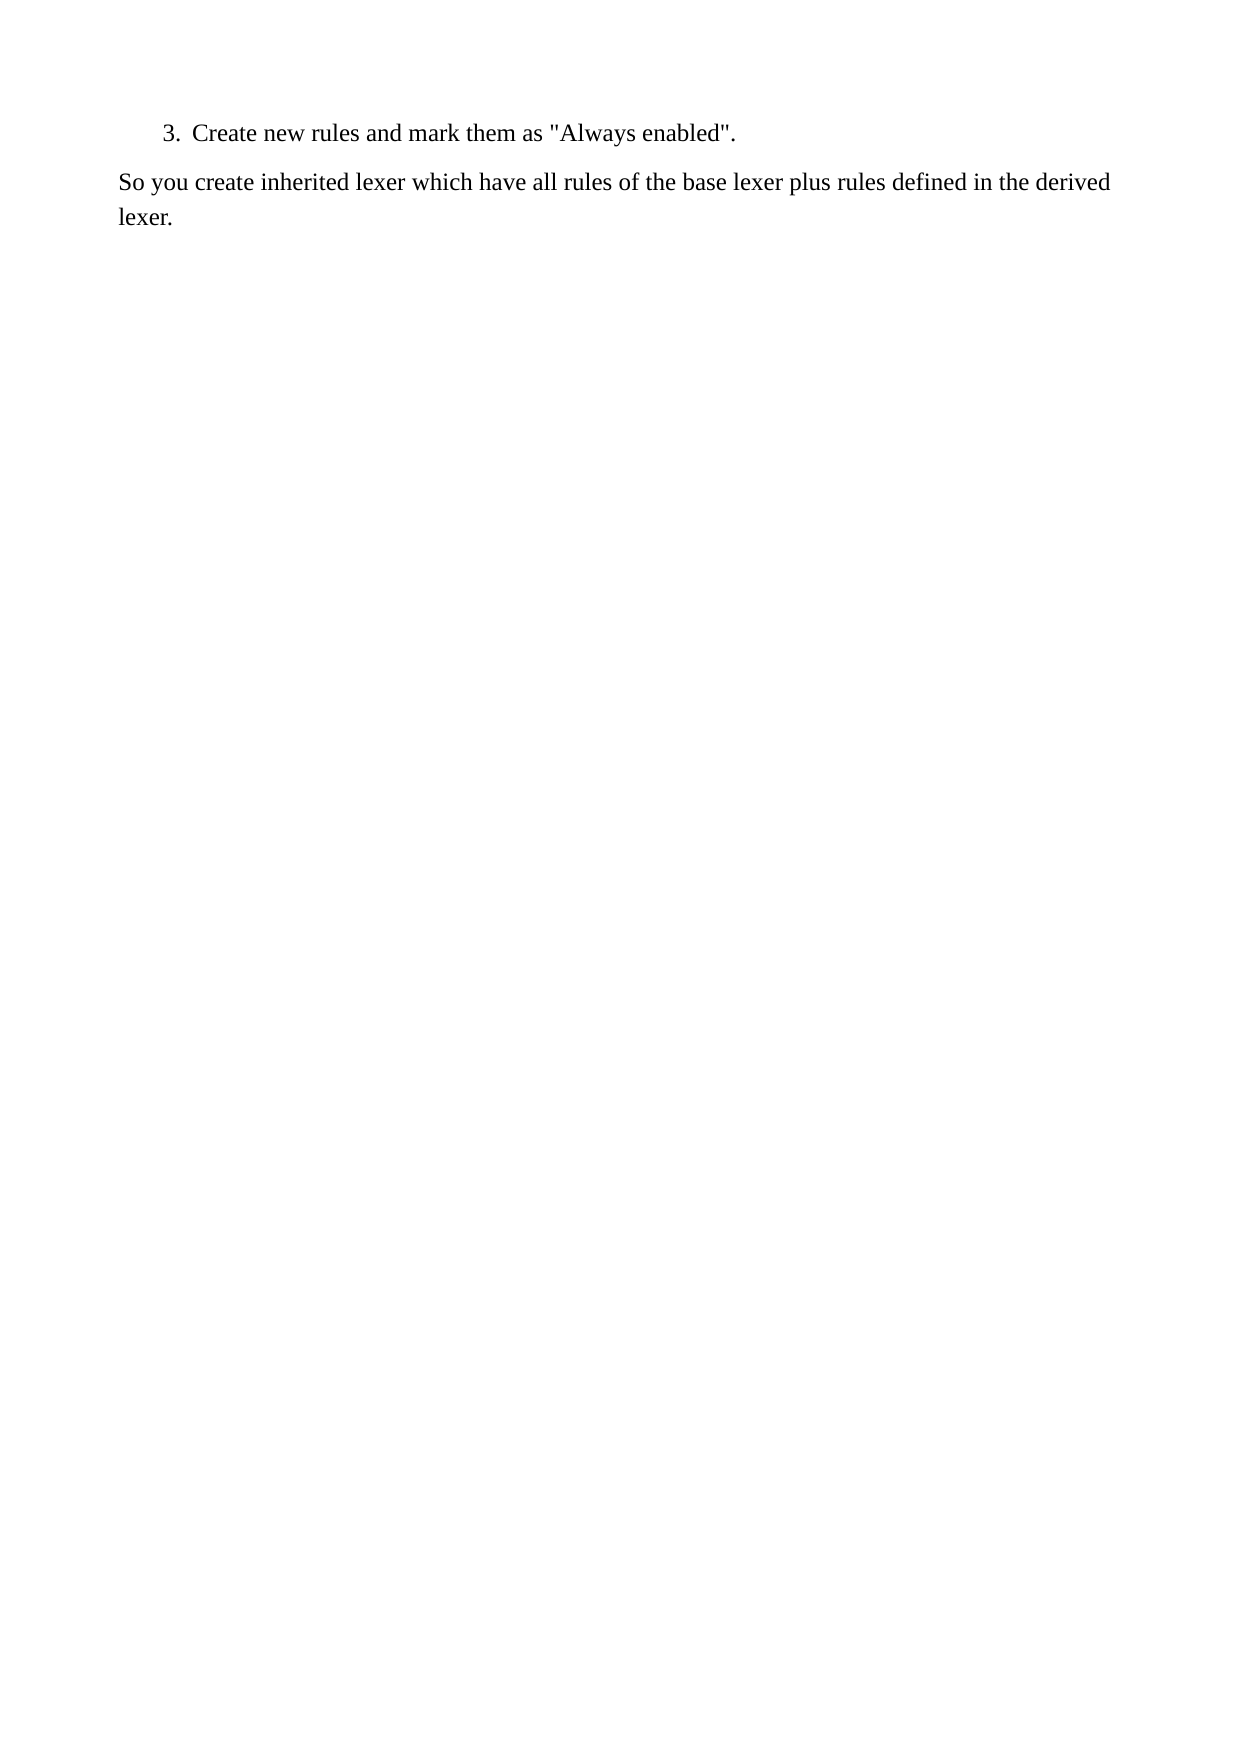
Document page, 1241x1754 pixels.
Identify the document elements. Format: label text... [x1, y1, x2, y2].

text So you create inherited lexer which have all rules of the base lexer plus rules defined in the derived lexer. [118, 167, 1122, 230]
list Create new rules and mark them as "Always enabled". [162, 118, 1122, 147]
